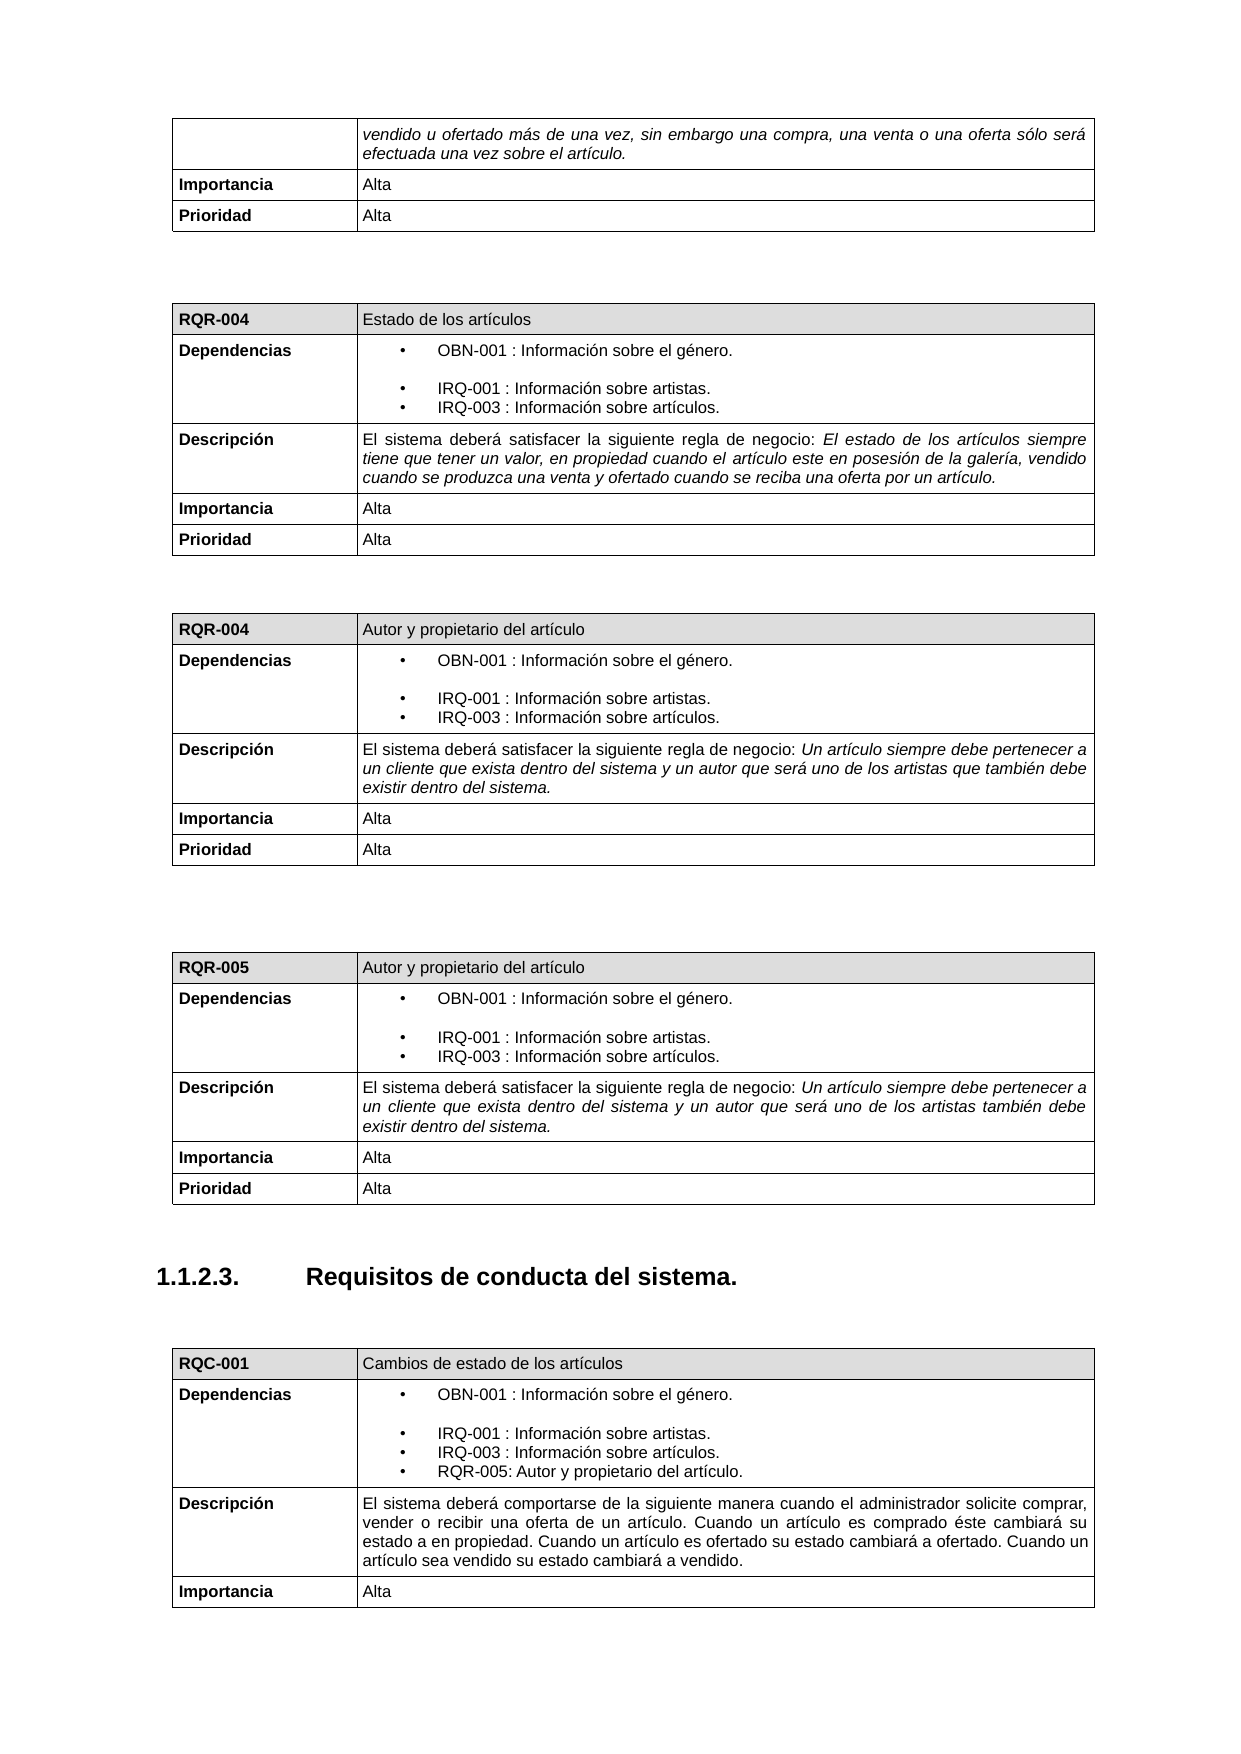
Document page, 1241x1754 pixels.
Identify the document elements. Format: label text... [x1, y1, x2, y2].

table_cell Dependencias [173, 645, 357, 733]
table_cell Alta [358, 1174, 1094, 1203]
table_cell Importancia [173, 804, 357, 834]
table_cell Alta [358, 1577, 1094, 1607]
table_cell Importancia [173, 1142, 357, 1172]
table_cell Dependencias [173, 335, 357, 423]
table_cell Importancia [173, 170, 357, 199]
table_cell Alta [358, 494, 1094, 524]
table_cell OBN-001 : Información sobre el género. IRQ-001 : Información sobre artistas. IRQ-003 : Información sobre artículos. [358, 335, 1094, 423]
table_cell Dependencias [173, 984, 357, 1072]
table_cell Alta [358, 804, 1094, 834]
table_header RQC-001 [173, 1349, 357, 1379]
table_cell Alta [358, 835, 1094, 865]
table_cell Alta [358, 201, 1094, 231]
table_cell OBN-001 : Información sobre el género. IRQ-001 : Información sobre artistas. IRQ-003 : Información sobre artículos. RQR-005: Autor y propietario del artículo. [358, 1380, 1094, 1487]
table_cell OBN-001 : Información sobre el género. IRQ-001 : Información sobre artistas. IRQ-003 : Información sobre artículos. [358, 645, 1094, 733]
table_header Autor y propietario del artículo [358, 614, 1094, 644]
table_cell Dependencias [173, 1380, 357, 1487]
table_cell Prioridad [173, 525, 357, 555]
table_cell [173, 119, 357, 168]
table_cell Prioridad [173, 1174, 357, 1203]
table_cell El sistema deberá satisfacer la siguiente regla de negocio: Un artículo siempre debe pertenecer a un cliente que exista dentro del sistema y un autor que será uno de los artistas que también debe existir dentro del sistema. [358, 734, 1094, 803]
table_cell El sistema deberá satisfacer la siguiente regla de negocio: Un artículo siempre debe pertenecer a un cliente que exista dentro del sistema y un autor que será uno de los artistas también debe existir dentro del sistema. [358, 1073, 1094, 1141]
table_header RQR-004 [173, 614, 357, 644]
table_header RQR-005 [173, 953, 357, 983]
table_cell Alta [358, 525, 1094, 555]
table_cell Descripción [173, 734, 357, 803]
table_header Autor y propietario del artículo [358, 953, 1094, 983]
table_cell Descripción [173, 1488, 357, 1576]
table_header Estado de los artículos [358, 304, 1094, 334]
table_cell Importancia [173, 494, 357, 524]
table_cell Alta [358, 170, 1094, 199]
table_cell Importancia [173, 1577, 357, 1607]
table_cell vendido u ofertado más de una vez, sin embargo una compra, una venta o una oferta sólo será efectuada una vez sobre el artículo. [358, 119, 1094, 168]
table_cell El sistema deberá satisfacer la siguiente regla de negocio: El estado de los artículos siempre tiene que tener un valor, en propiedad cuando el artículo este en posesión de la galería, vendido cuando se produzca una venta y ofertado cuando se reciba una oferta por un artículo. [358, 424, 1094, 493]
table_header Cambios de estado de los artículos [358, 1349, 1094, 1379]
list Requisitos de conducta del sistema. [156, 1262, 1093, 1290]
table_cell Descripción [173, 1073, 357, 1141]
table_cell Alta [358, 1142, 1094, 1172]
table_header RQR-004 [173, 304, 357, 334]
table_cell Prioridad [173, 835, 357, 865]
table_cell Descripción [173, 424, 357, 493]
table_cell OBN-001 : Información sobre el género. IRQ-001 : Información sobre artistas. IRQ-003 : Información sobre artículos. [358, 984, 1094, 1072]
table_cell Prioridad [173, 201, 357, 231]
table_cell El sistema deberá comportarse de la siguiente manera cuando el administrador solicite comprar, vender o recibir una oferta de un artículo. Cuando un artículo es comprado éste cambiará su estado a en propiedad. Cuando un artículo es ofertado su estado cambiará a ofertado. Cuando un artículo sea vendido su estado cambiará a vendido. [358, 1488, 1094, 1576]
